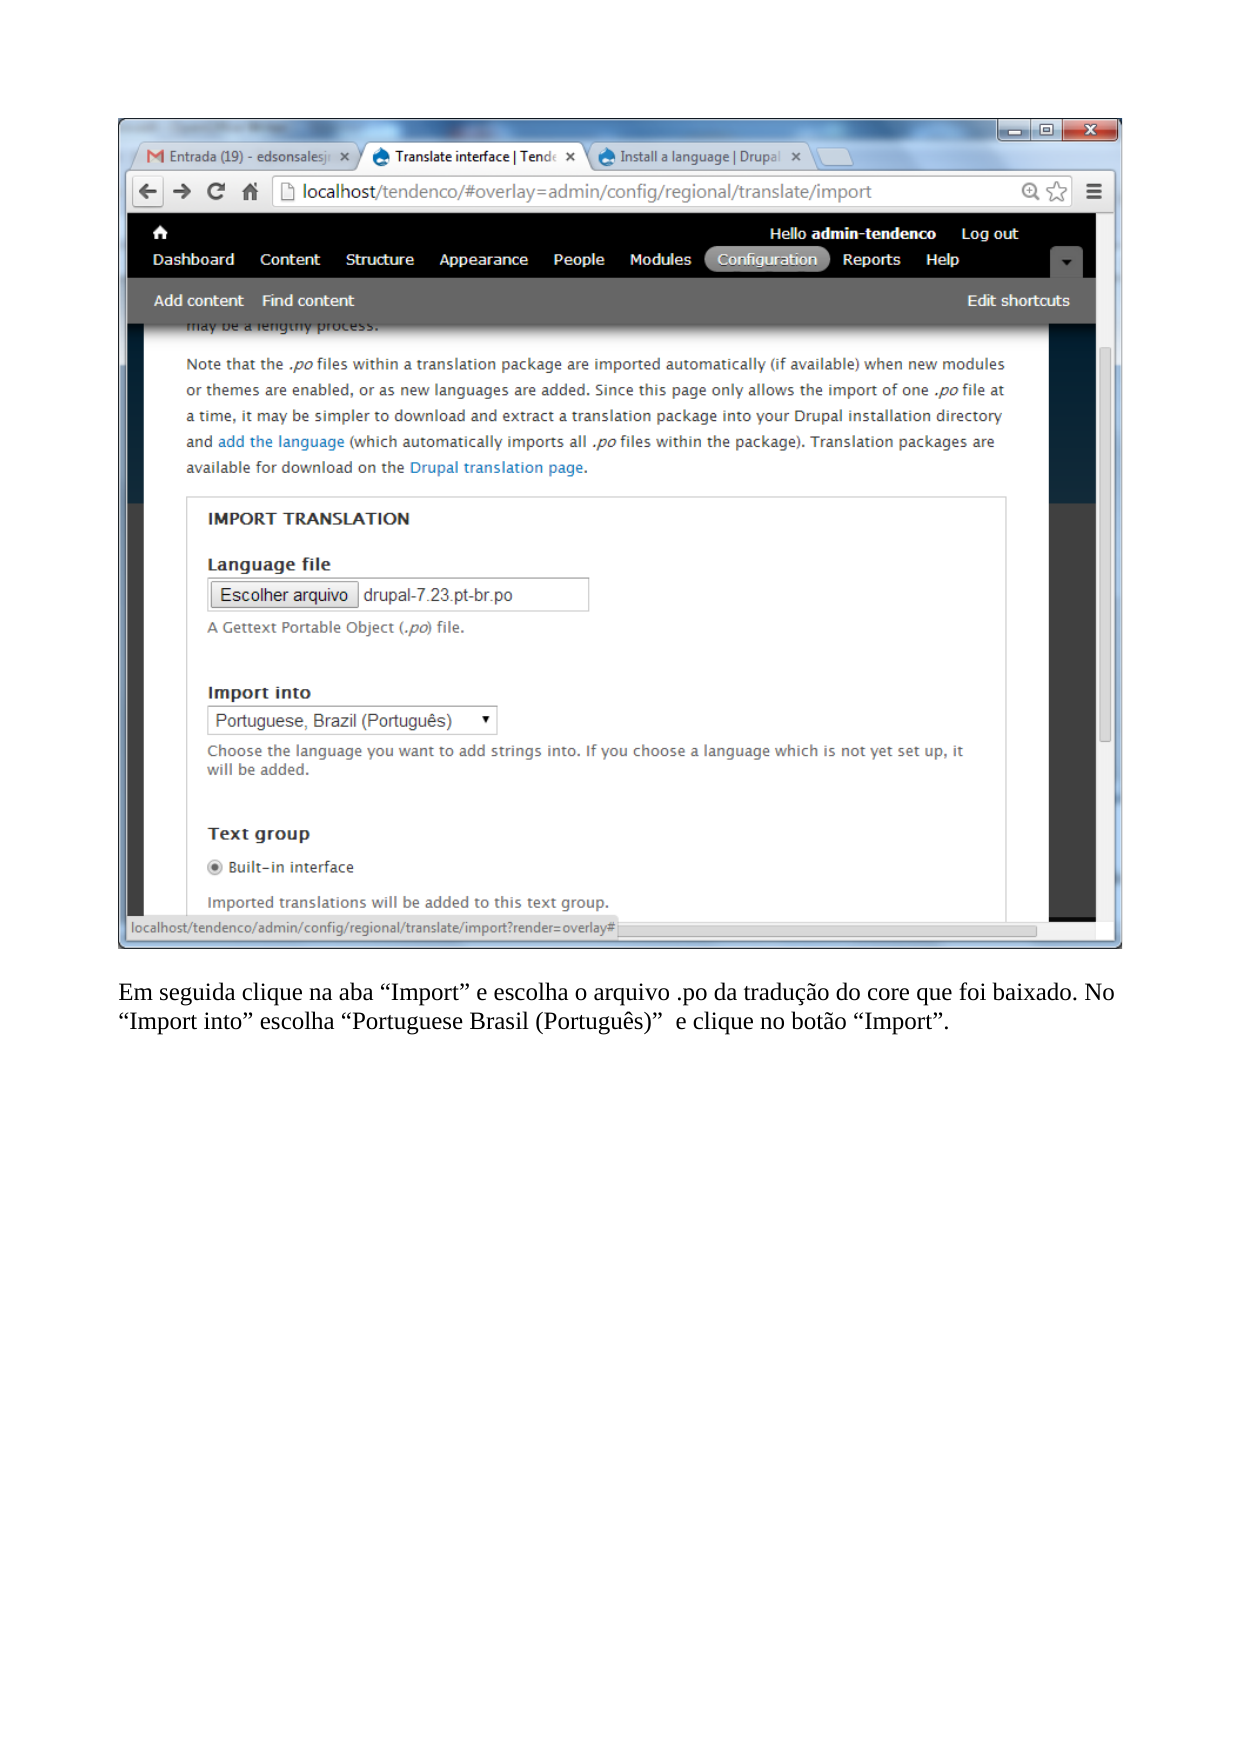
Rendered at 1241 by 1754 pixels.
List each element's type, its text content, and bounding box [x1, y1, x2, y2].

text Em seguida clique na aba “Import” e escolha o arquivo .po da tradução do core que foi baixado. No “Import into” escolha “Portuguese Brasil (Português)” e clique no botão “Import”. [118, 977, 1122, 1034]
picture [118, 118, 1123, 949]
